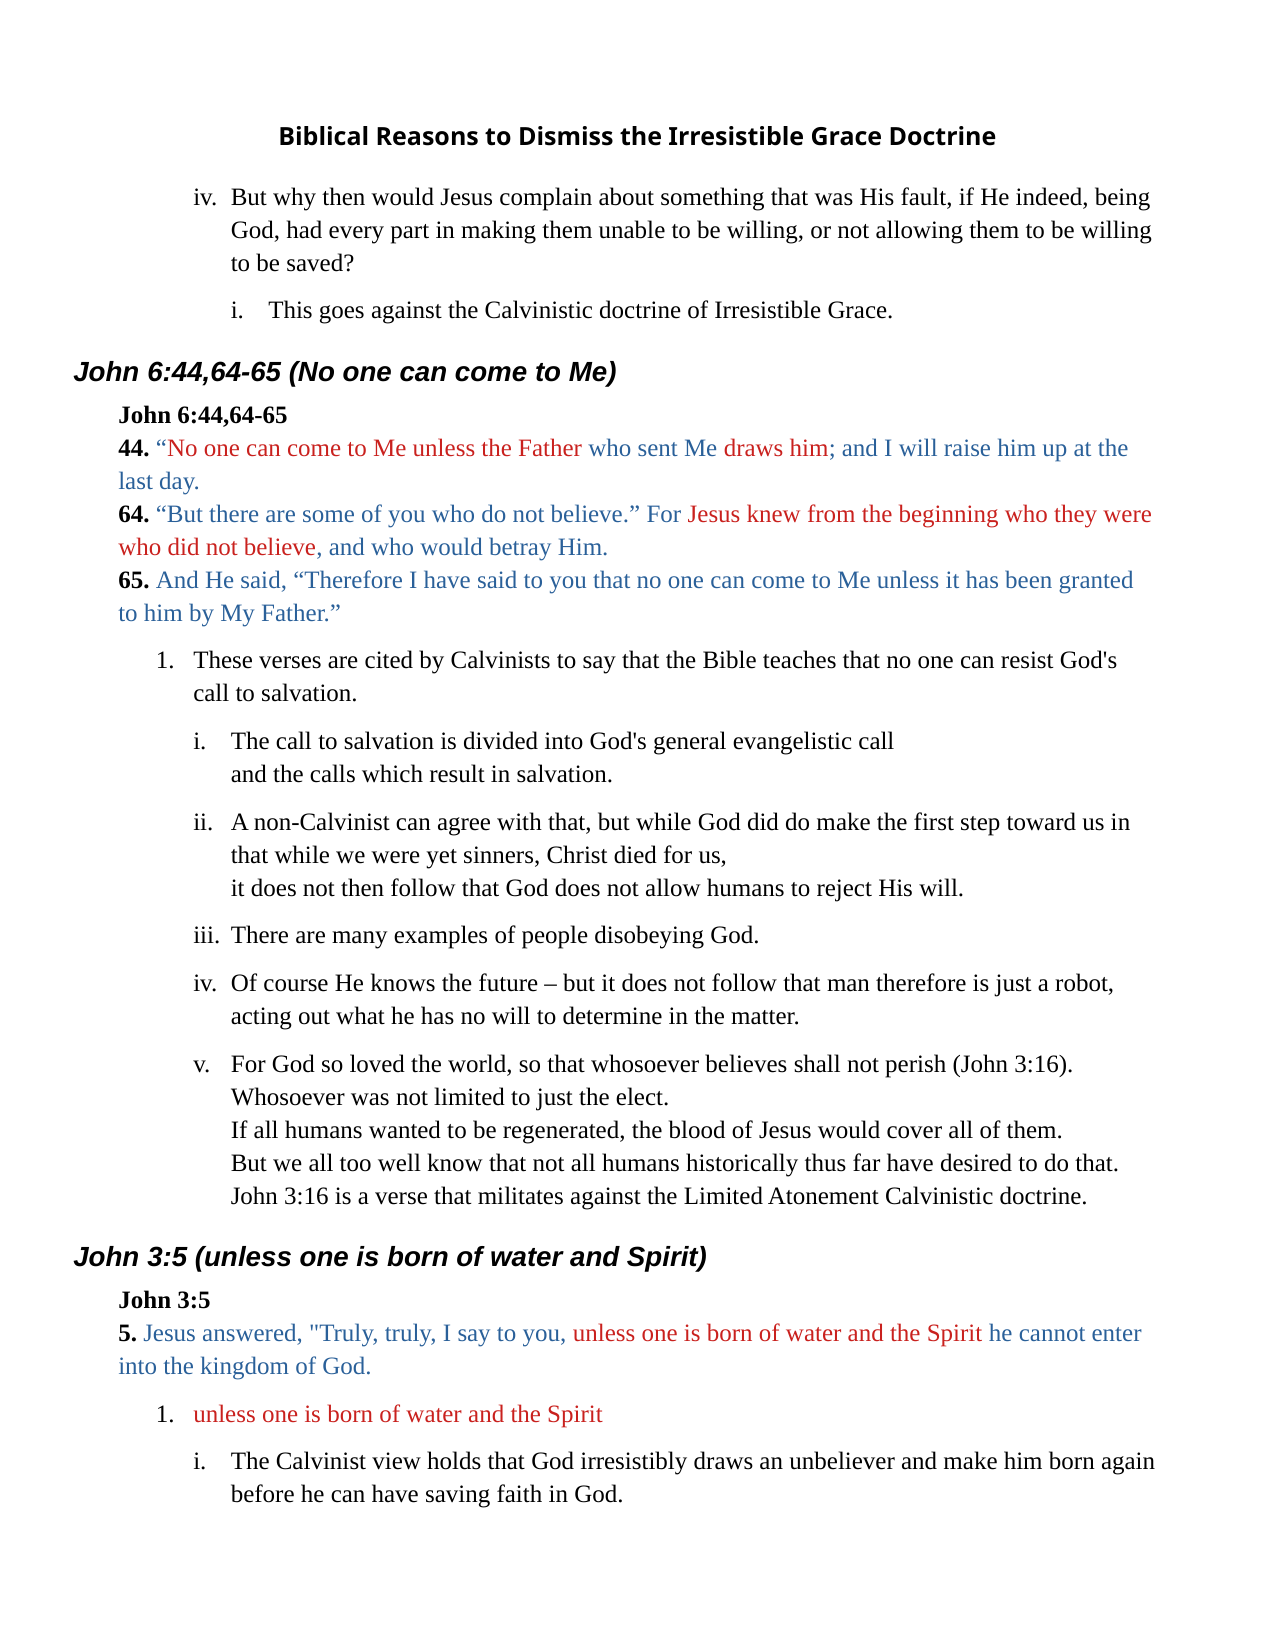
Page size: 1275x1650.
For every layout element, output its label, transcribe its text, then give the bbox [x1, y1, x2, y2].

list unless one is born of water and the Spirit [156, 1399, 1157, 1428]
text John 6:44,64-65 44. “No one can come to Me unless the Father who sent Me draws him; and I will raise him up at the last day. 64. “But there are some of you who do not believe.” For Jesus knew from the beginning who they were who did not believe, and who would betray Him. 65. And He said, “Therefore I have said to you that no one can come to Me unless it has been granted to him by My Father.” [118, 400, 1157, 627]
list The Calvinist view holds that God irresistibly draws an unbeliever and make him born again before he can have saving faith in God. [193, 1446, 1157, 1508]
list These verses are cited by Calvinists to say that the Bible teaches that no one can resist God's call to salvation. [156, 646, 1157, 707]
list But why then would Jesus complain about something that was His fault, if He indeed, being God, had every part in making them unable to be willing, or not allowing them to be willing to be saved? [193, 182, 1157, 276]
list For God so loved the world, so that whosoever believes shall not perish (John 3:16). Whosoever was not limited to just the elect. If all humans wanted to be regenerated, the blood of Jesus would cover all of them. But we all too well know that not all humans historically thus far have desired to do that. John 3:16 is a verse that militates against the Limited Atonement Calvinistic doctrine. [193, 1049, 1157, 1209]
list A non-Calvinist can agree with that, but while God did do make the first step toward us in that while we were yet sinners, Christ died for us, it does not then follow that God does not allow humans to reject His will. [193, 807, 1157, 902]
text John 3:5 5. Jesus answered, "Truly, truly, I say to you, unless one is born of water and the Spirit he cannot enter into the kingdom of God. [118, 1285, 1157, 1380]
list Of course He knows the future – but it does not follow that man therefore is just a robot, acting out what he has no will to determine in the matter. [193, 968, 1157, 1030]
list The call to salvation is divided into God's general evangelistic call and the calls which result in salvation. [193, 726, 1157, 788]
list This goes against the Calvinistic doctrine of Irresistible Grace. [231, 295, 1157, 324]
list There are many examples of people disobeying God. [193, 920, 1157, 949]
subtitle John 3:5 (unless one is born of water and Spirit) [73, 1241, 1157, 1273]
subtitle John 6:44,64-65 (No one can come to Me) [73, 355, 1157, 387]
